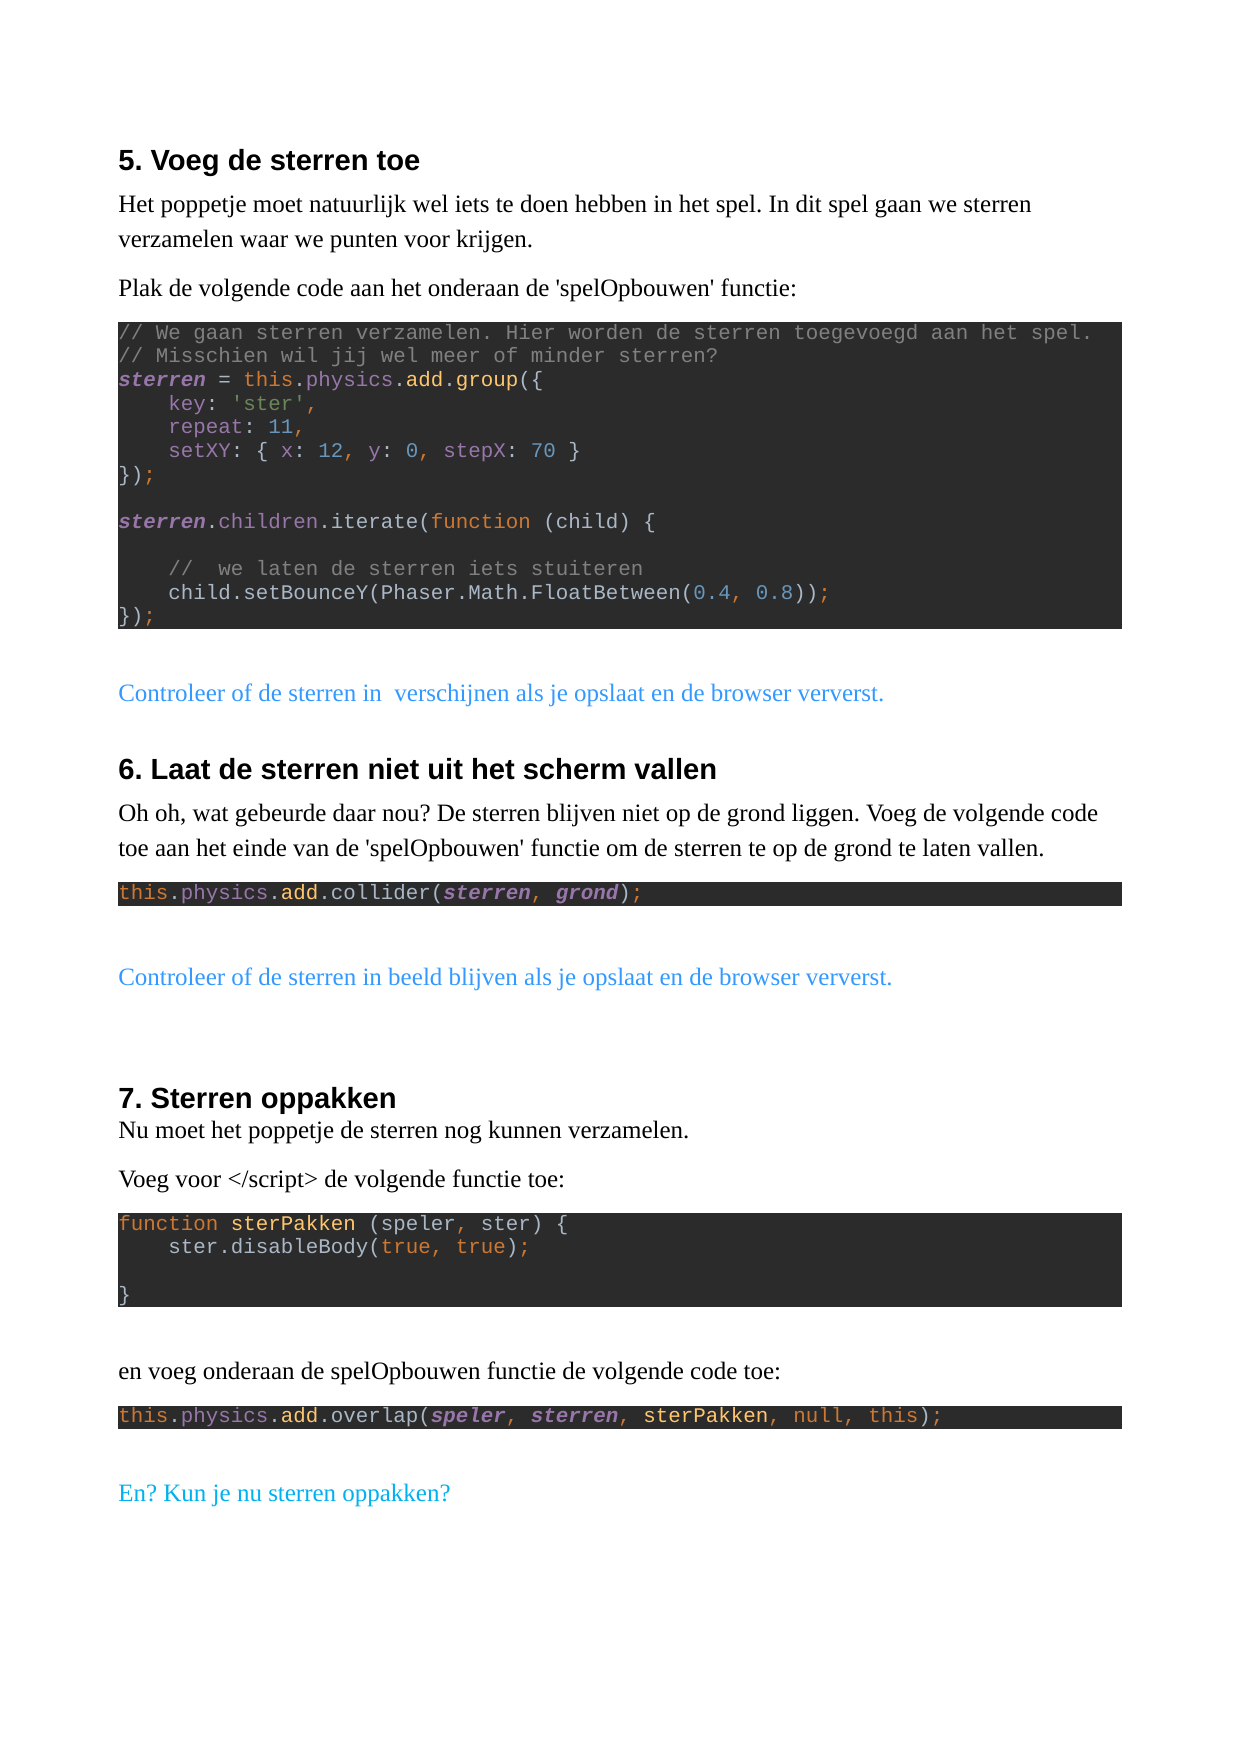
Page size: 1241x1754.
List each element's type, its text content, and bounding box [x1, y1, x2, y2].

text Nu moet het poppetje de sterren nog kunnen verzamelen. [118, 1115, 1122, 1143]
text function sterPakken (speler, ster) { ster.disableBody(true, true); } [118, 1213, 1122, 1307]
subtitle 5. Voeg de sterren toe [118, 143, 1122, 177]
text en voeg onderaan de spelOpbouwen functie de volgende code toe: [118, 1356, 1122, 1385]
text Plak de volgende code aan het onderaan de 'spelOpbouwen' functie: [118, 273, 1122, 301]
text Controleer of de sterren in verschijnen als je opslaat en de browser ververst. [118, 678, 1122, 707]
text Controleer of de sterren in beeld blijven als je opslaat en de browser ververst. [118, 962, 1122, 991]
subtitle 7. Sterren oppakken [118, 1081, 1122, 1115]
text this.physics.add.overlap(speler, sterren, sterPakken, null, this); [118, 1406, 1122, 1429]
text // We gaan sterren verzamelen. Hier worden de sterren toegevoegd aan het spel. // Misschien wil jij wel meer of minder sterren? sterren = this.physics.add.group({ key: 'ster', repeat: 11, setXY: { x: 12, y: 0, stepX: 70 } }); sterren.children.iterate(function (child) { // we laten de sterren iets stuiteren child.setBounceY(Phaser.Math.FloatBetween(0.4, 0.8)); }); [118, 322, 1122, 629]
text Oh oh, wat gebeurde daar nou? De sterren blijven niet op de grond liggen. Voeg de volgende code toe aan het einde van de 'spelOpbouwen' functie om de sterren te op de grond te laten vallen. [118, 798, 1122, 862]
text this.physics.add.collider(sterren, grond); [118, 882, 1122, 906]
text Voeg voor </script> de volgende functie toe: [118, 1164, 1122, 1192]
subtitle 6. Laat de sterren niet uit het scherm vallen [118, 752, 1122, 786]
text En? Kun je nu sterren oppakken? [118, 1478, 1122, 1507]
text Het poppetje moet natuurlijk wel iets te doen hebben in het spel. In dit spel gaan we sterren verzamelen waar we punten voor krijgen. [118, 189, 1122, 252]
